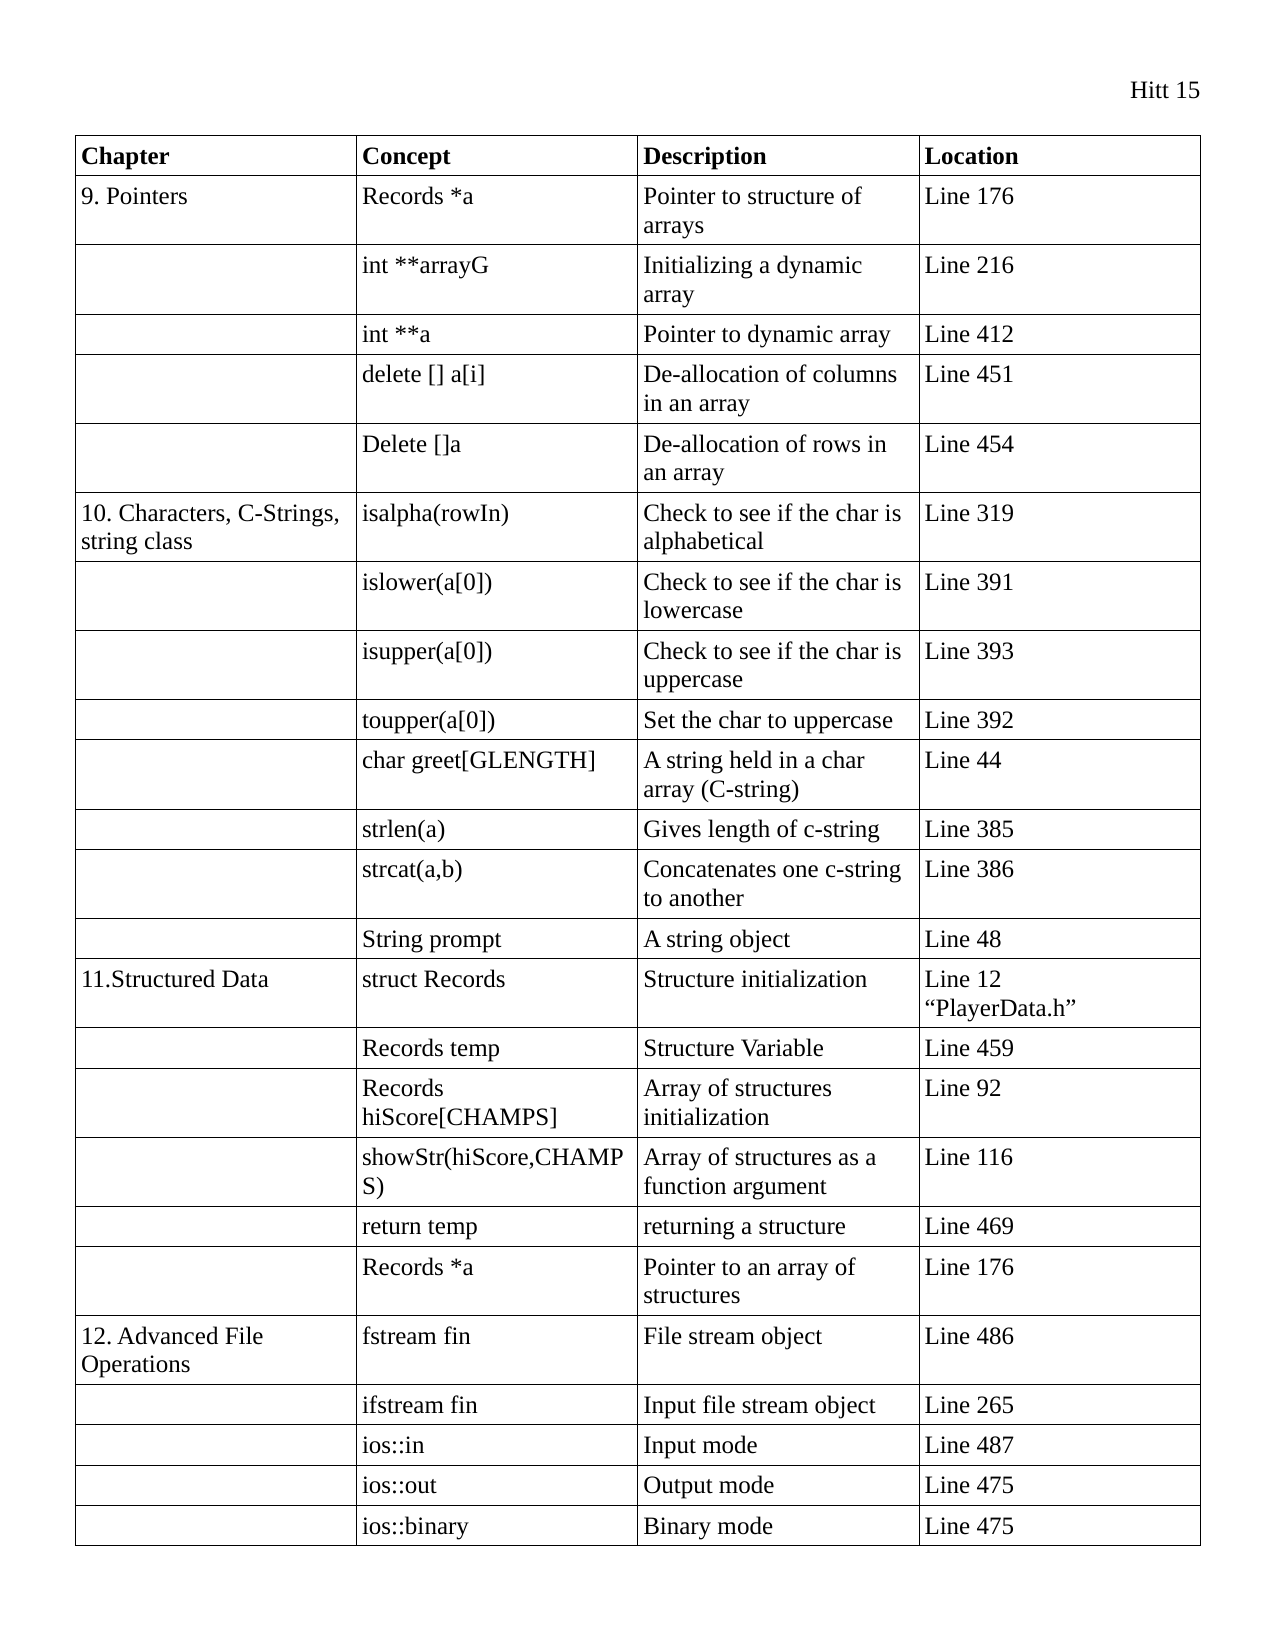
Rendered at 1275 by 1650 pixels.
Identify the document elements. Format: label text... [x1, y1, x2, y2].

table_cell Line 44 [920, 740, 1200, 808]
table_cell Output mode [638, 1466, 919, 1505]
table_cell char greet[GLENGTH] [357, 740, 637, 808]
table_cell Pointer to dynamic array [638, 315, 919, 354]
table_cell Set the char to uppercase [638, 700, 919, 739]
table_header Description [638, 136, 919, 175]
table_cell Records *a [357, 176, 637, 244]
table_cell Line 319 [920, 493, 1200, 561]
table_cell 12. Advanced File Operations [76, 1316, 356, 1384]
table_cell islower(a[0]) [357, 562, 637, 630]
table_cell Line 386 [920, 850, 1200, 918]
table_cell [76, 1506, 356, 1545]
table_header Chapter [76, 136, 356, 175]
table_cell Input mode [638, 1425, 919, 1465]
table_cell Line 12 “PlayerData.h” [920, 959, 1200, 1027]
table_cell [76, 424, 356, 492]
table_cell [76, 1069, 356, 1137]
table_cell [76, 1207, 356, 1246]
table_cell [76, 315, 356, 354]
table_cell Line 451 [920, 355, 1200, 423]
table_cell De-allocation of rows in an array [638, 424, 919, 492]
table_cell Line 176 [920, 1247, 1200, 1315]
table_cell Line 116 [920, 1138, 1200, 1206]
table_cell Line 92 [920, 1069, 1200, 1137]
table_cell Initializing a dynamic array [638, 245, 919, 313]
table_cell Line 48 [920, 919, 1200, 958]
table_cell Line 176 [920, 176, 1200, 244]
table_cell Line 486 [920, 1316, 1200, 1384]
table_cell Line 412 [920, 315, 1200, 354]
table_cell [76, 1425, 356, 1465]
table_cell [76, 1028, 356, 1067]
table_cell Line 216 [920, 245, 1200, 313]
table_cell isalpha(rowIn) [357, 493, 637, 561]
table_header Concept [357, 136, 637, 175]
table_cell ios::in [357, 1425, 637, 1465]
table_cell Check to see if the char is alphabetical [638, 493, 919, 561]
table_header Location [920, 136, 1200, 175]
table_cell [76, 562, 356, 630]
table_cell Check to see if the char is lowercase [638, 562, 919, 630]
table_cell Line 391 [920, 562, 1200, 630]
table_cell toupper(a[0]) [357, 700, 637, 739]
table_cell Concatenates one c-string to another [638, 850, 919, 918]
table_cell Structure initialization [638, 959, 919, 1027]
table_cell Line 385 [920, 810, 1200, 849]
table_cell [76, 700, 356, 739]
table_cell struct Records [357, 959, 637, 1027]
table_cell ios::out [357, 1466, 637, 1505]
table_cell showStr(hiScore,CHAMPS) [357, 1138, 637, 1206]
table_cell ios::binary [357, 1506, 637, 1545]
table_cell Records *a [357, 1247, 637, 1315]
table_cell File stream object [638, 1316, 919, 1384]
table_cell Line 475 [920, 1466, 1200, 1505]
table_cell [76, 1466, 356, 1505]
table_cell delete [] a[i] [357, 355, 637, 423]
table_cell [76, 631, 356, 699]
table_cell fstream fin [357, 1316, 637, 1384]
table_cell A string object [638, 919, 919, 958]
table_cell Delete []a [357, 424, 637, 492]
table_cell Gives length of c-string [638, 810, 919, 849]
table_cell Records hiScore[CHAMPS] [357, 1069, 637, 1137]
table_cell [76, 919, 356, 958]
table_cell int **a [357, 315, 637, 354]
table_cell Array of structures as a function argument [638, 1138, 919, 1206]
table_cell 11.Structured Data [76, 959, 356, 1027]
table_cell 9. Pointers [76, 176, 356, 244]
table_cell Line 454 [920, 424, 1200, 492]
table_cell int **arrayG [357, 245, 637, 313]
table_cell [76, 850, 356, 918]
table_cell returning a structure [638, 1207, 919, 1246]
table_cell [76, 355, 356, 423]
table_cell De-allocation of columns in an array [638, 355, 919, 423]
table_cell Pointer to structure of arrays [638, 176, 919, 244]
table_cell [76, 1247, 356, 1315]
table_cell 10. Characters, C-Strings, string class [76, 493, 356, 561]
table_cell Array of structures initialization [638, 1069, 919, 1137]
table_cell Structure Variable [638, 1028, 919, 1067]
table_cell Line 459 [920, 1028, 1200, 1067]
table_cell Line 393 [920, 631, 1200, 699]
table_cell ifstream fin [357, 1385, 637, 1424]
table_cell return temp [357, 1207, 637, 1246]
table_cell Line 475 [920, 1506, 1200, 1545]
table_cell [76, 740, 356, 808]
table_cell Input file stream object [638, 1385, 919, 1424]
table_cell Line 265 [920, 1385, 1200, 1424]
table_cell strlen(a) [357, 810, 637, 849]
table_cell [76, 1385, 356, 1424]
table_cell Line 469 [920, 1207, 1200, 1246]
table_cell Check to see if the char is uppercase [638, 631, 919, 699]
table_cell Line 487 [920, 1425, 1200, 1465]
table_cell [76, 1138, 356, 1206]
table_cell strcat(a,b) [357, 850, 637, 918]
table_cell Records temp [357, 1028, 637, 1067]
table_cell Line 392 [920, 700, 1200, 739]
table_cell A string held in a char array (C-string) [638, 740, 919, 808]
table_cell Pointer to an array of structures [638, 1247, 919, 1315]
table_cell [76, 245, 356, 313]
table_cell String prompt [357, 919, 637, 958]
table_cell [76, 810, 356, 849]
table_cell Binary mode [638, 1506, 919, 1545]
table_cell isupper(a[0]) [357, 631, 637, 699]
